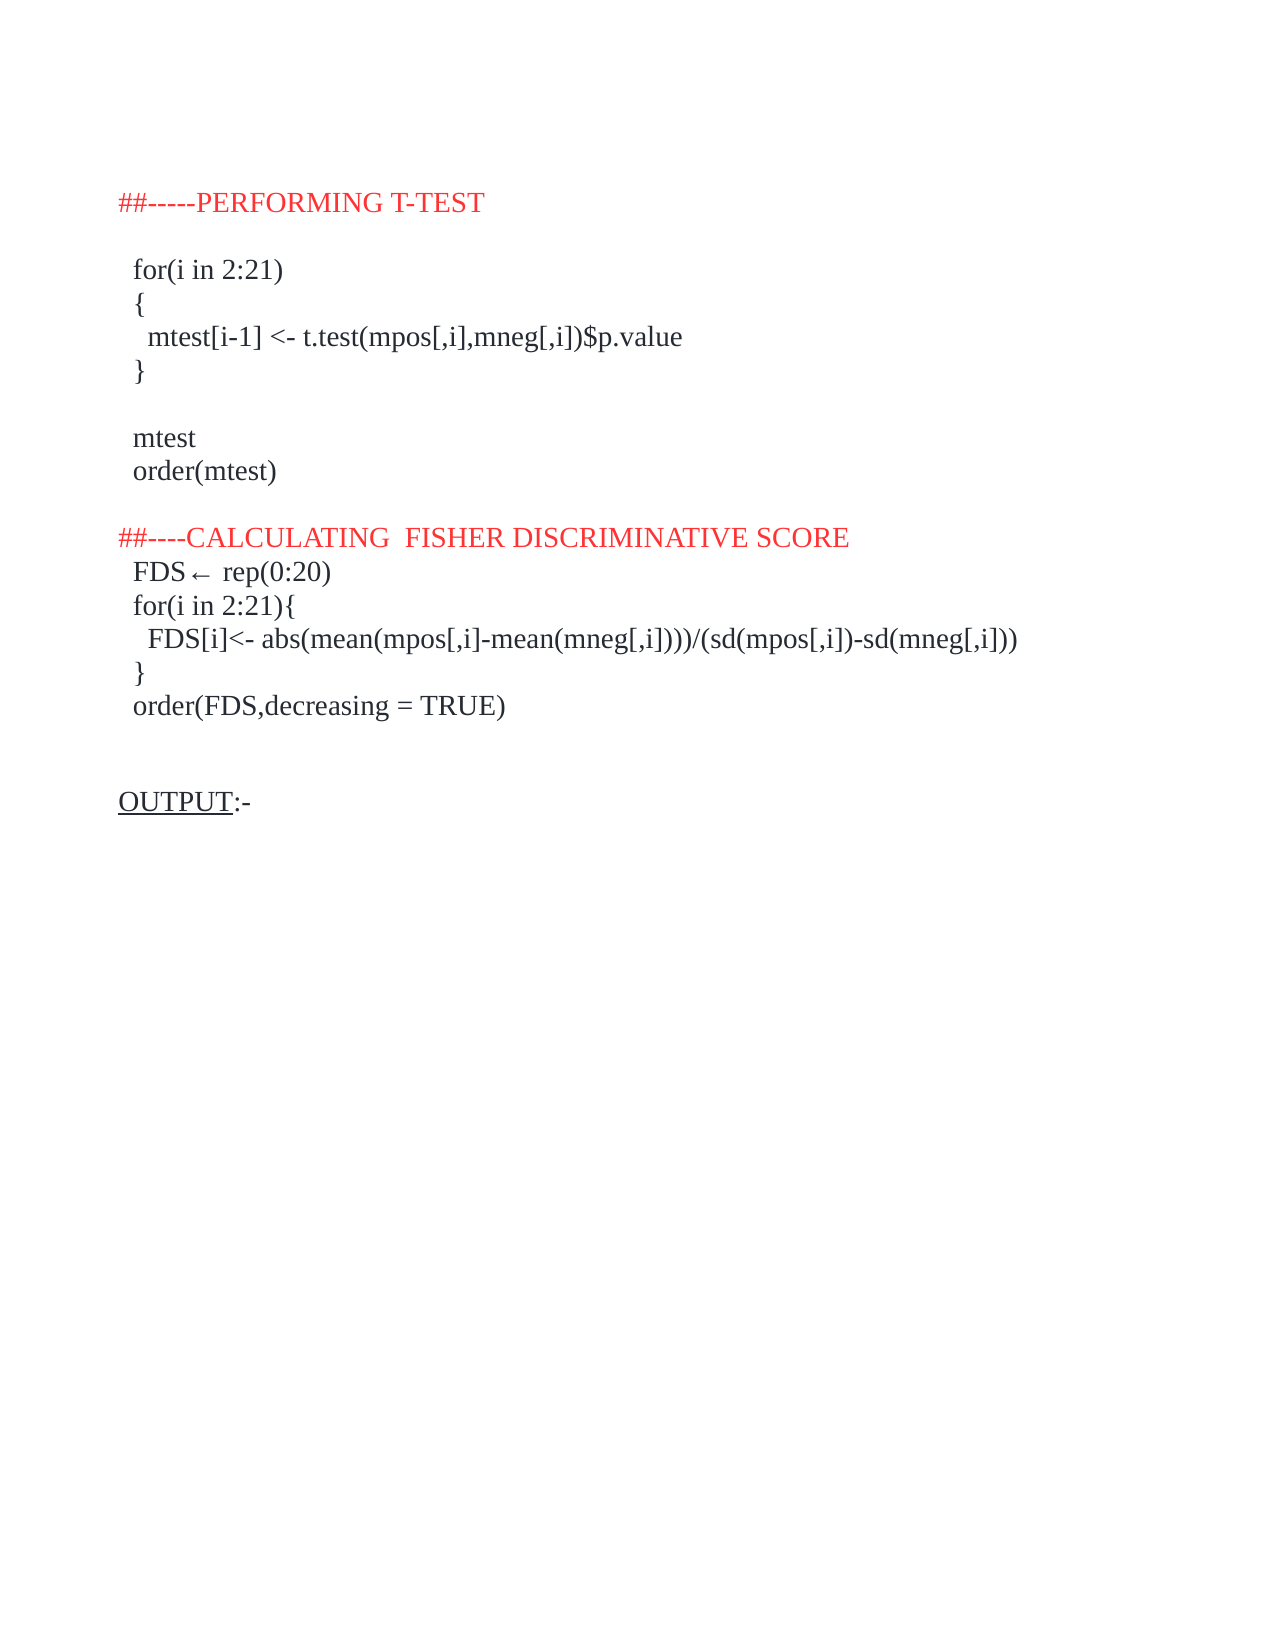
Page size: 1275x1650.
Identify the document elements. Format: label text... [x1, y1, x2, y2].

text order(mtest) [118, 453, 1157, 487]
text ##-----PERFORMING T-TEST [118, 185, 1157, 219]
text mtest [118, 420, 1157, 453]
text } [118, 353, 1157, 386]
text } [118, 655, 1157, 688]
text order(FDS,decreasing = TRUE) [118, 688, 1157, 722]
text for(i in 2:21){ [118, 588, 1157, 621]
text ##----CALCULATING FISHER DISCRIMINATIVE SCORE [118, 521, 1157, 554]
text OUTPUT:- [118, 784, 1157, 818]
text FDS← rep(0:20) [118, 554, 1157, 588]
text mtest[i-1] <- t.test(mpos[,i],mneg[,i])$p.value [118, 319, 1157, 353]
text for(i in 2:21) [118, 252, 1157, 286]
text { [118, 286, 1157, 319]
text FDS[i]<- abs(mean(mpos[,i]-mean(mneg[,i])))/(sd(mpos[,i])-sd(mneg[,i])) [118, 621, 1157, 655]
